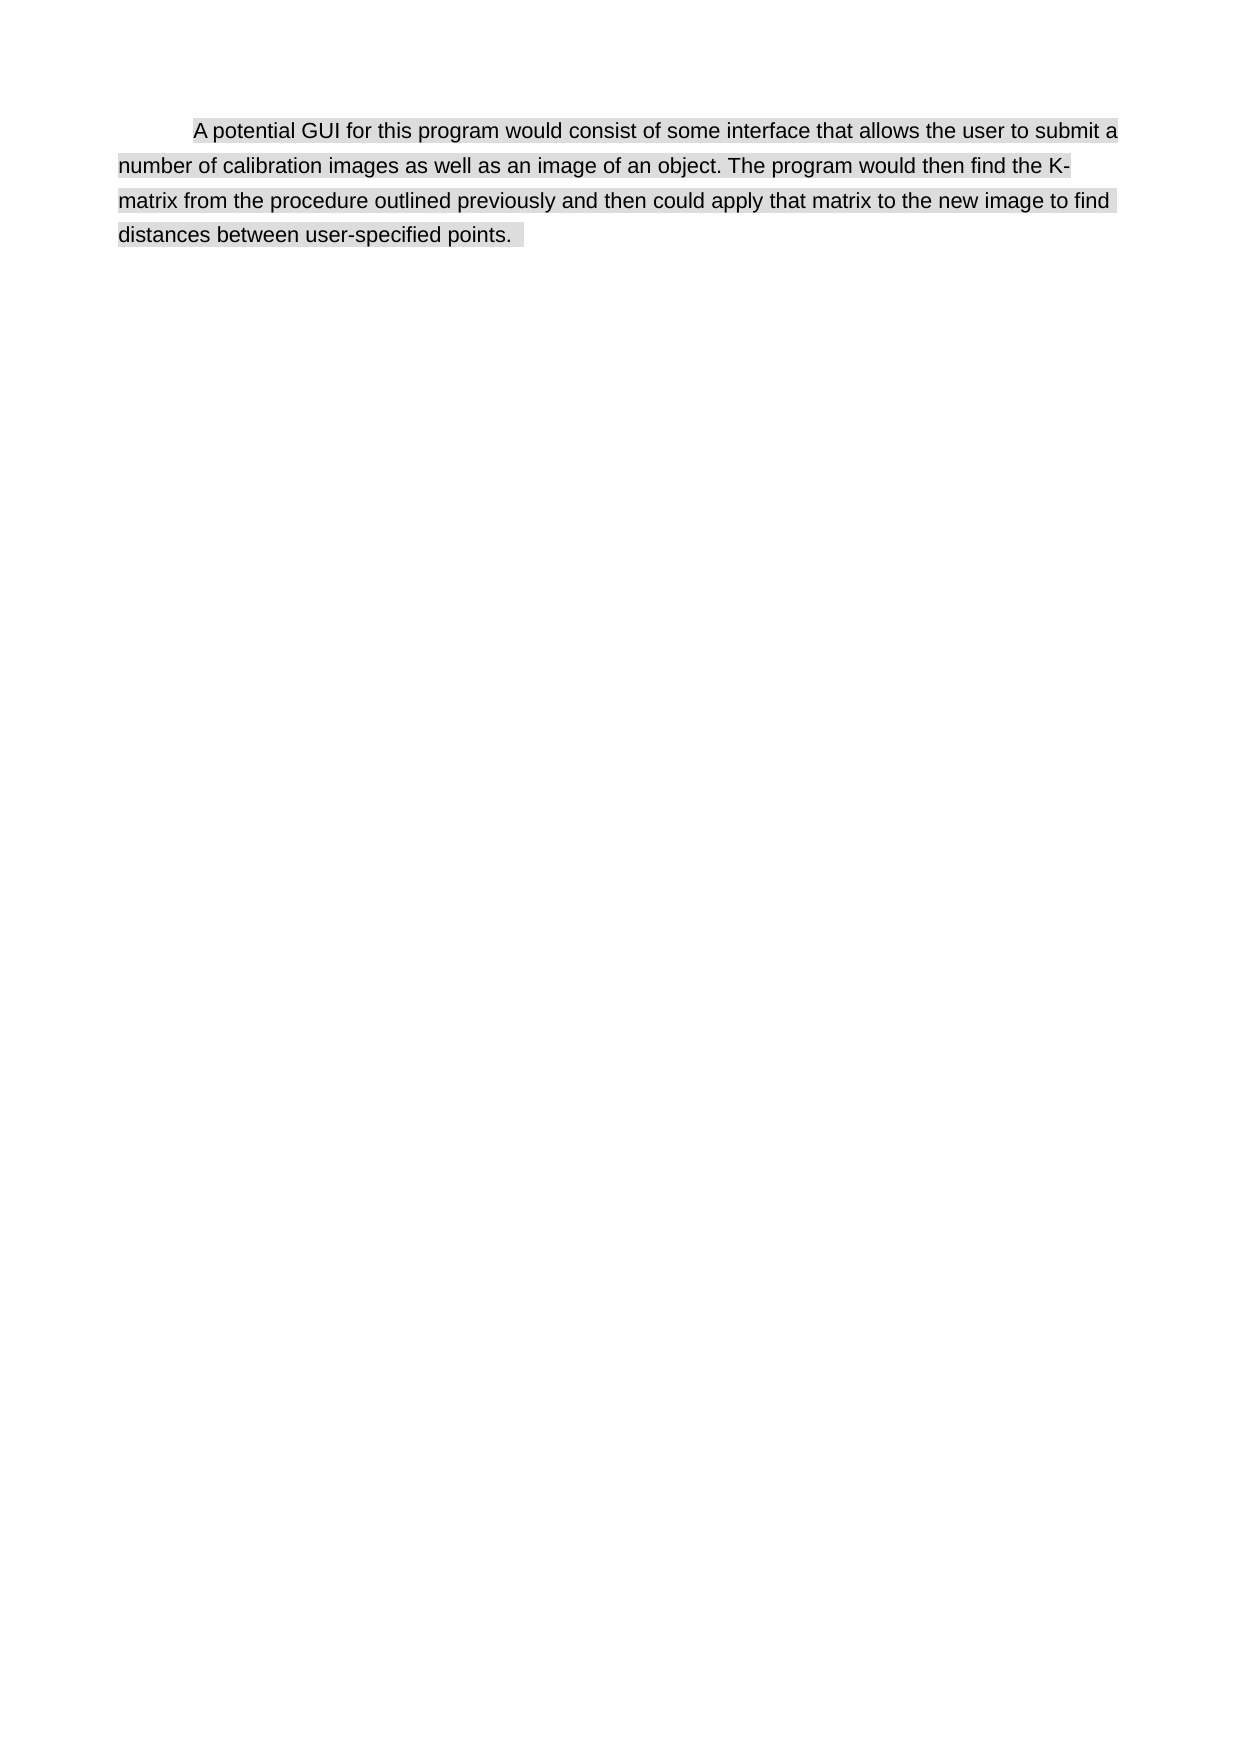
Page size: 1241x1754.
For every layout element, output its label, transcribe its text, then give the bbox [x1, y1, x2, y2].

text A potential GUI for this program would consist of some interface that allows the user to submit a number of calibration images as well as an image of an object. The program would then find the K-matrix from the procedure outlined previously and then could apply that matrix to the new image to find distances between user-specified points. [118, 118, 1122, 247]
